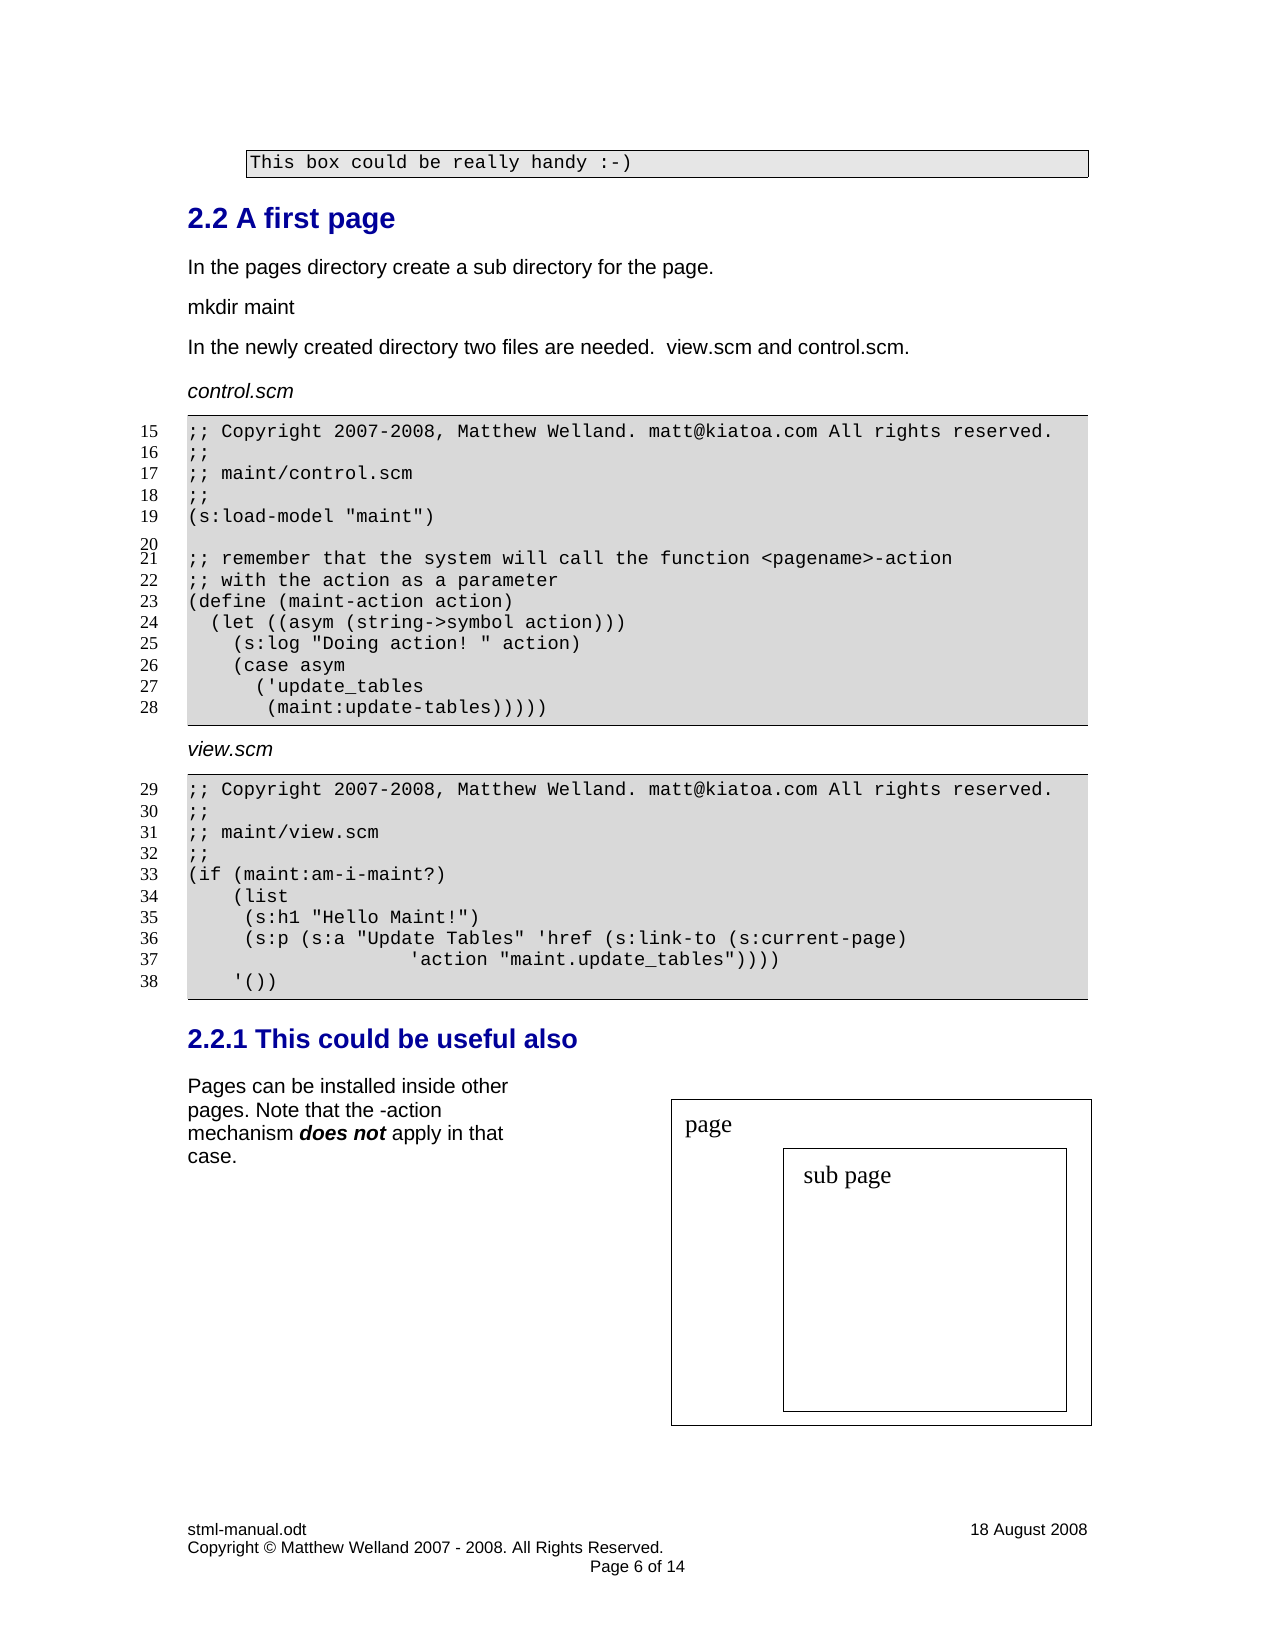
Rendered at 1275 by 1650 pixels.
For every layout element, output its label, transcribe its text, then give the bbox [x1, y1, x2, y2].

text ;; [187, 486, 1088, 507]
text (s:h1 "Hello Maint!") [187, 908, 1088, 929]
text In the pages directory create a sub directory for the page. [187, 256, 1088, 279]
text In the newly created directory two files are needed. view.scm and control.scm. [187, 336, 1088, 359]
text (case asym [187, 656, 1088, 677]
text ;; maint/control.scm [187, 464, 1088, 486]
subtitle This could be useful also [187, 1024, 1088, 1054]
text (let ((asym (string->symbol action))) [187, 613, 1088, 634]
text ;; [187, 443, 1088, 464]
text ('update_tables [187, 677, 1088, 692]
text (define (maint-action action) [187, 592, 1088, 613]
text (s:p (s:a "Update Tables" 'href (s:link-to (s:current-page) [187, 929, 1088, 950]
text '()) [187, 965, 1088, 999]
text 'action "maint.update_tables")))) [187, 950, 1088, 965]
text ;; Copyright 2007-2008, Matthew Welland. matt@kiatoa.com All rights reserved. [187, 775, 1088, 801]
text mkdir maint [187, 296, 1088, 319]
text control.scm [187, 380, 1088, 403]
text (list [187, 886, 1088, 908]
text ;; with the action as a parameter [187, 571, 1088, 592]
text (s:log "Doing action! " action) [187, 634, 1088, 656]
text ;; remember that the system will call the function <pagename>-action [187, 549, 1088, 571]
text ;; Copyright 2007-2008, Matthew Welland. matt@kiatoa.com All rights reserved. [187, 416, 1088, 443]
text (maint:update-tables))))) [187, 692, 1088, 726]
text (if (maint:am-i-maint?) [187, 865, 1088, 886]
text This box could be really handy :-) [247, 151, 1088, 177]
text view.scm [187, 738, 1088, 761]
text ;; [187, 801, 1088, 823]
text (s:load-model "maint") [187, 507, 1088, 528]
text Pages can be installed inside other pages. Note that the -action mechanism does not apply in that case. [187, 1075, 1088, 1444]
subtitle A first page [187, 202, 1088, 235]
text ;; [187, 844, 1088, 865]
text ;; maint/view.scm [187, 823, 1088, 844]
